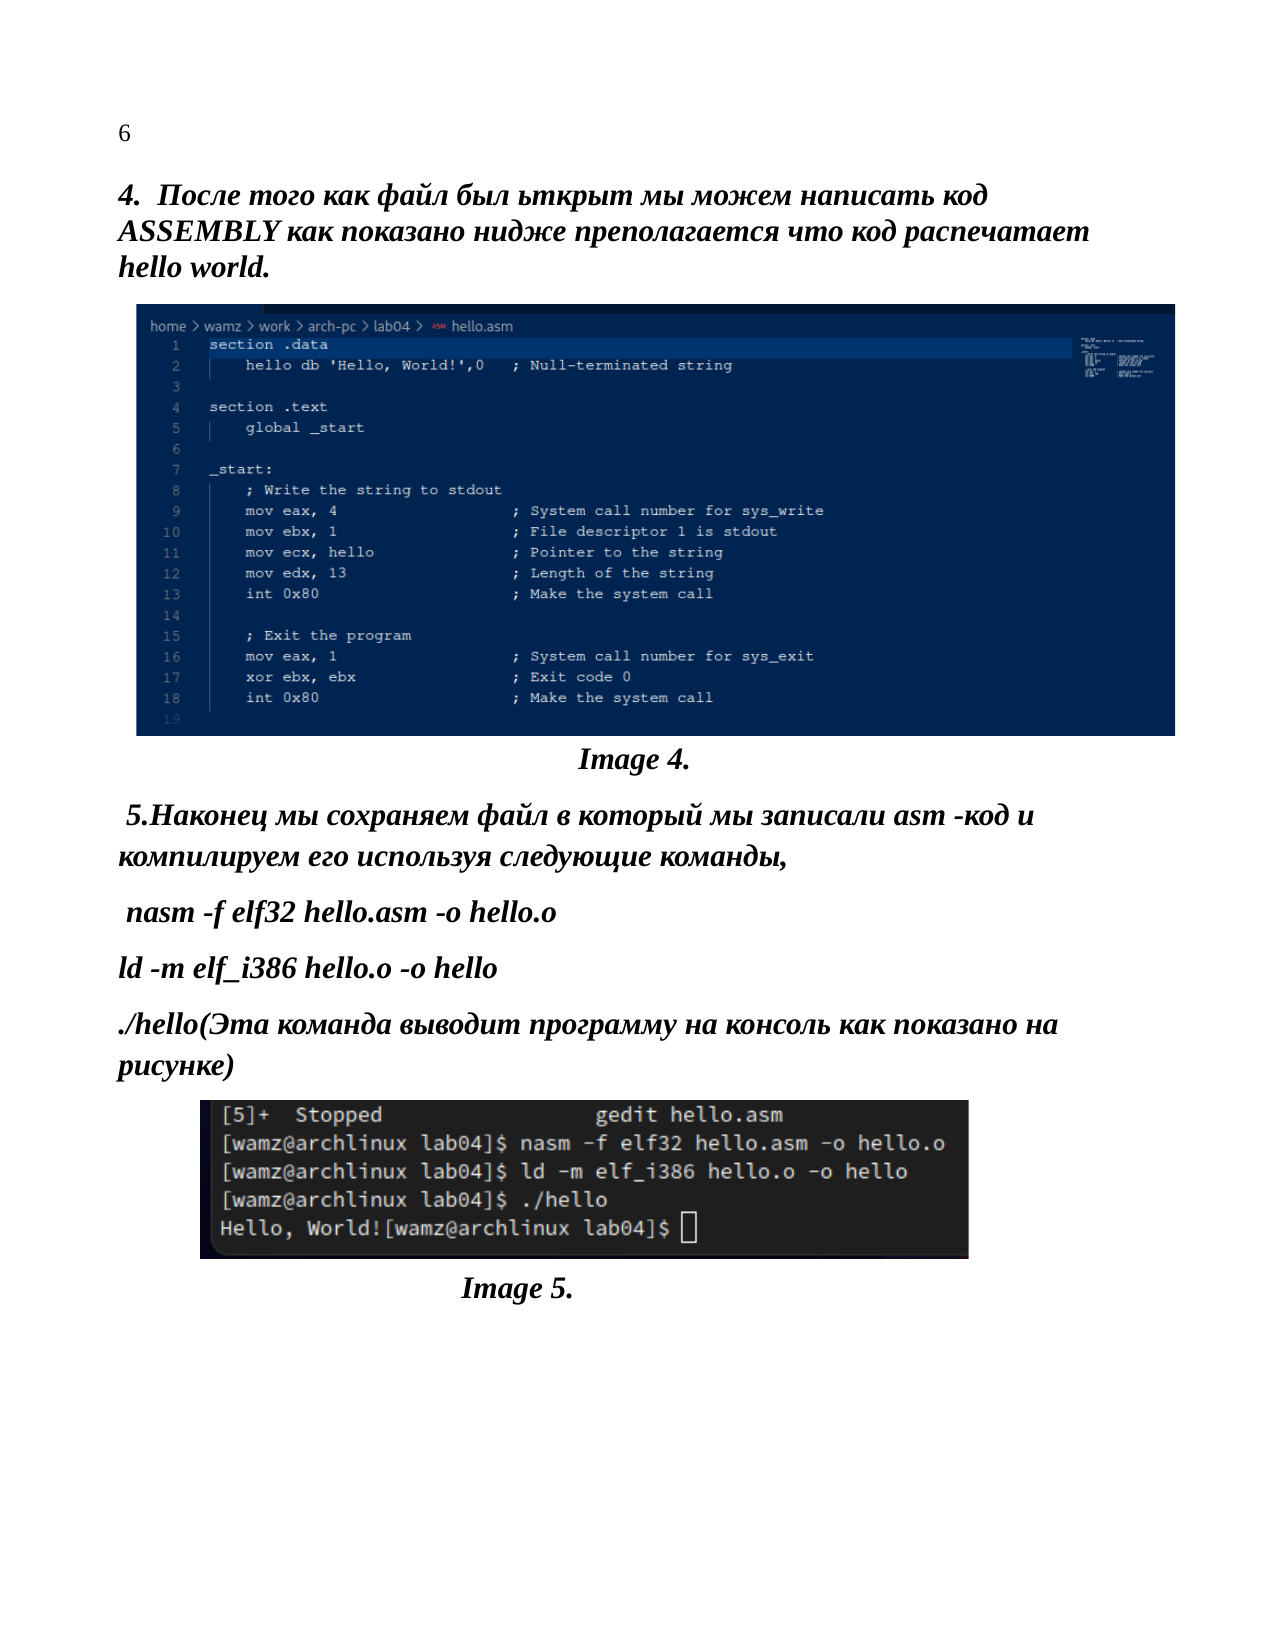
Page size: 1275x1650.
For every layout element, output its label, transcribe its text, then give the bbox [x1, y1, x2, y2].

text ld -m elf_i386 hello.o -o hello [118, 949, 1157, 985]
text Image 4. [118, 284, 1157, 777]
text 4. После того как файл был ьткрыт мы можем написать код ASSEMBLY как показано нидже преполагается что код распечатает hello world. [118, 176, 1157, 284]
text Image 5. [118, 1270, 1157, 1306]
text ./hello(Эта команда выводит программу на консоль как показано на рисунке) [118, 1005, 1157, 1082]
picture [136, 304, 1175, 736]
picture [200, 1100, 969, 1259]
text 5.Наконец мы сохраняем файл в который мы записали asm -код и компилируем его используя следующие команды, [118, 796, 1157, 874]
text nasm -f elf32 hello.asm -o hello.o [118, 893, 1157, 929]
